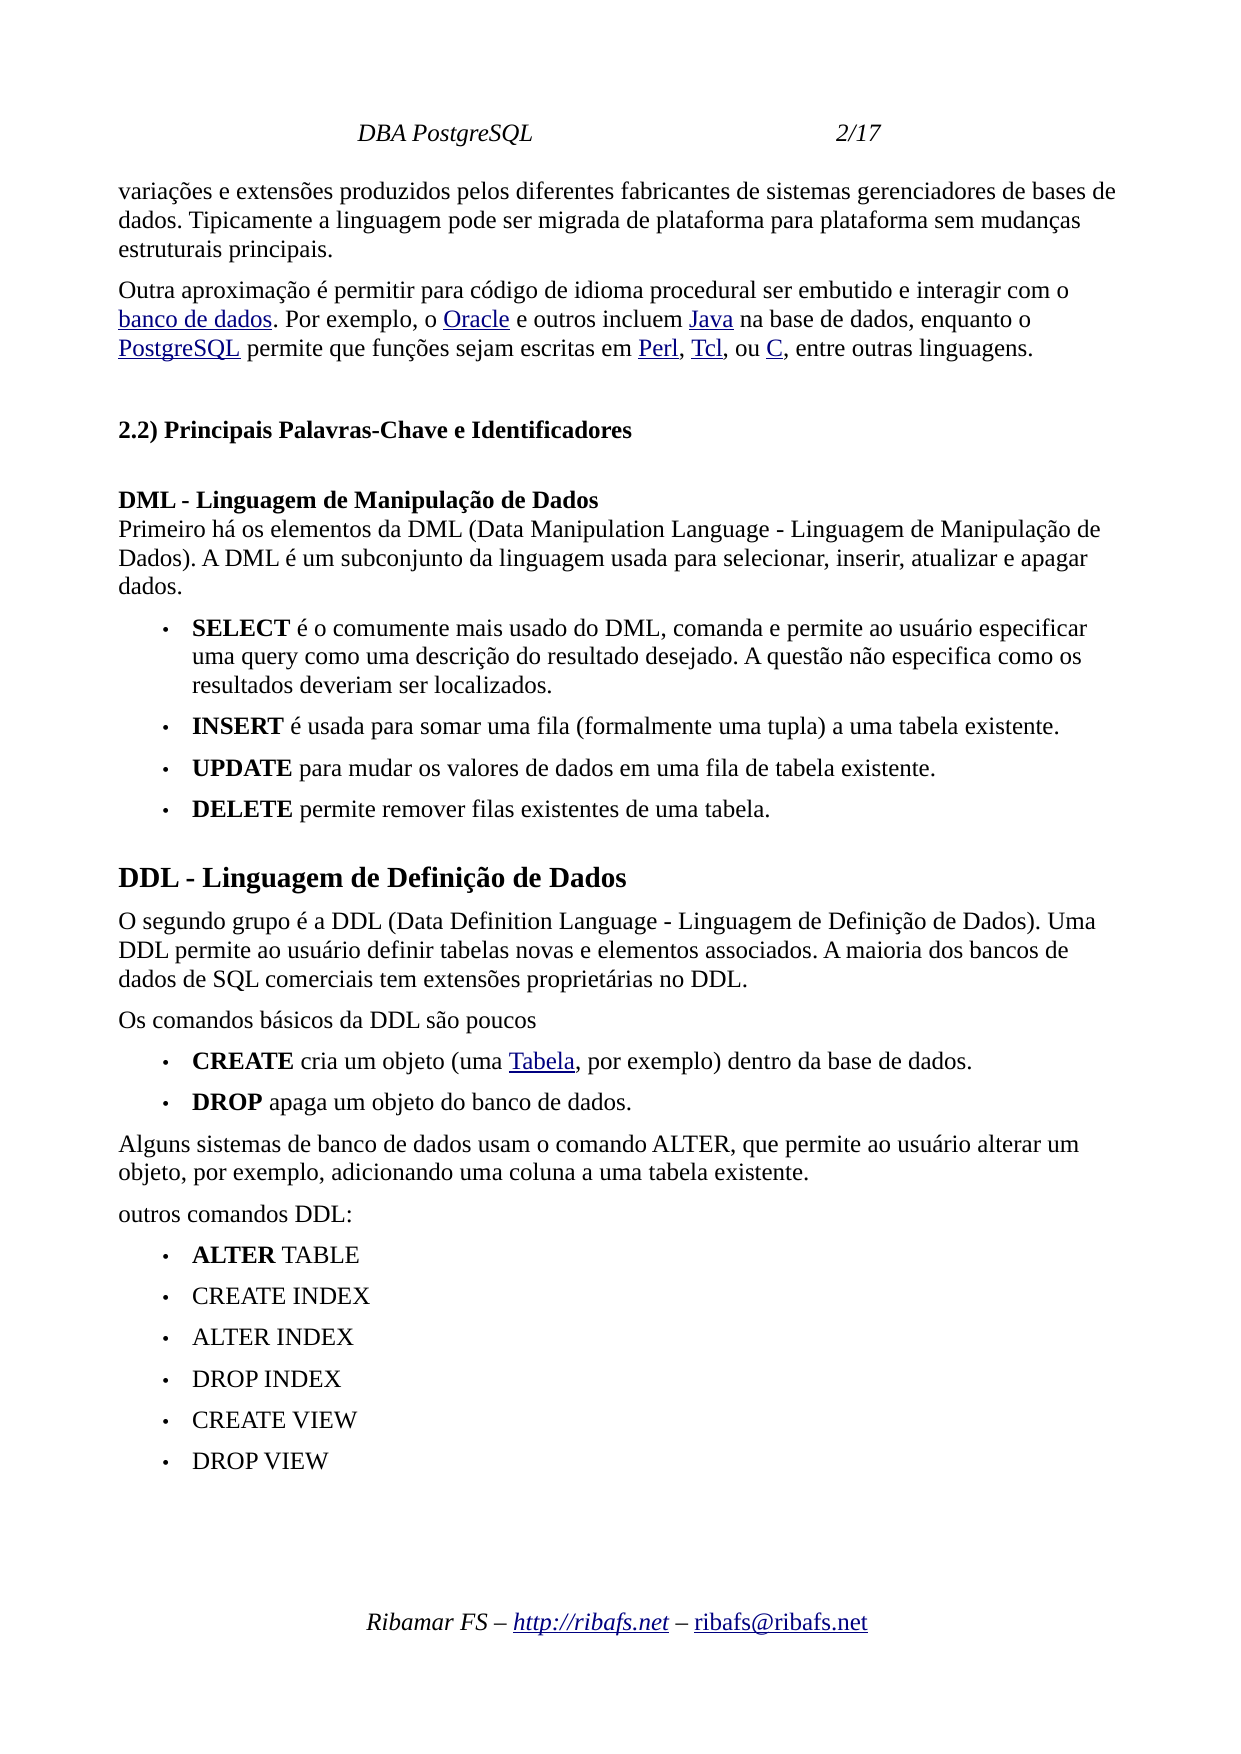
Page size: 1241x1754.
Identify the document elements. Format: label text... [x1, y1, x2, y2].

list CREATE VIEW [162, 1405, 1122, 1434]
list ALTER INDEX [162, 1322, 1122, 1351]
list DROP INDEX [162, 1364, 1122, 1392]
text outros comandos DDL: [118, 1199, 1122, 1227]
text Os comandos básicos da DDL são poucos [118, 1005, 1122, 1034]
list DROP apaga um objeto do banco de dados. [162, 1087, 1122, 1116]
list DELETE permite remover filas existentes de uma tabela. [162, 794, 1122, 823]
text Primeiro há os elementos da DML (Data Manipulation Language - Linguagem de Manipulação de Dados). A DML é um subconjunto da linguagem usada para selecionar, inserir, atualizar e apagar dados. [118, 514, 1122, 600]
text O segundo grupo é a DDL (Data Definition Language - Linguagem de Definição de Dados). Uma DDL permite ao usuário definir tabelas novas e elementos associados. A maioria dos bancos de dados de SQL comerciais tem extensões proprietárias no DDL. [118, 906, 1122, 992]
list CREATE INDEX [162, 1281, 1122, 1310]
text 2.2) Principais Palavras-Chave e Identificadores [118, 415, 1122, 444]
list DROP VIEW [162, 1446, 1122, 1475]
list ALTER TABLE [162, 1240, 1122, 1269]
text variações e extensões produzidos pelos diferentes fabricantes de sistemas gerenciadores de bases de dados. Tipicamente a linguagem pode ser migrada de plataforma para plataforma sem mudanças estruturais principais. [118, 176, 1122, 263]
list UPDATE para mudar os valores de dados em uma fila de tabela existente. [162, 753, 1122, 781]
subtitle DDL - Linguagem de Definição de Dados [118, 860, 1122, 894]
list INSERT é usada para somar uma fila (formalmente uma tupla) a uma tabela existente. [162, 711, 1122, 740]
list SELECT é o comumente mais usado do DML, comanda e permite ao usuário especificar uma query como uma descrição do resultado desejado. A questão não especifica como os resultados deveriam ser localizados. [162, 613, 1122, 699]
text Alguns sistemas de banco de dados usam o comando ALTER, que permite ao usuário alterar um objeto, por exemplo, adicionando uma coluna a uma tabela existente. [118, 1129, 1122, 1186]
text DML - Linguagem de Manipulação de Dados [118, 485, 1122, 514]
list CREATE cria um objeto (uma Tabela, por exemplo) dentro da base de dados. [162, 1046, 1122, 1075]
text Outra aproximação é permitir para código de idioma procedural ser embutido e interagir com o banco de dados. Por exemplo, o Oracle e outros incluem Java na base de dados, enquanto o PostgreSQL permite que funções sejam escritas em Perl, Tcl, ou C, entre outras linguagens. [118, 275, 1122, 361]
